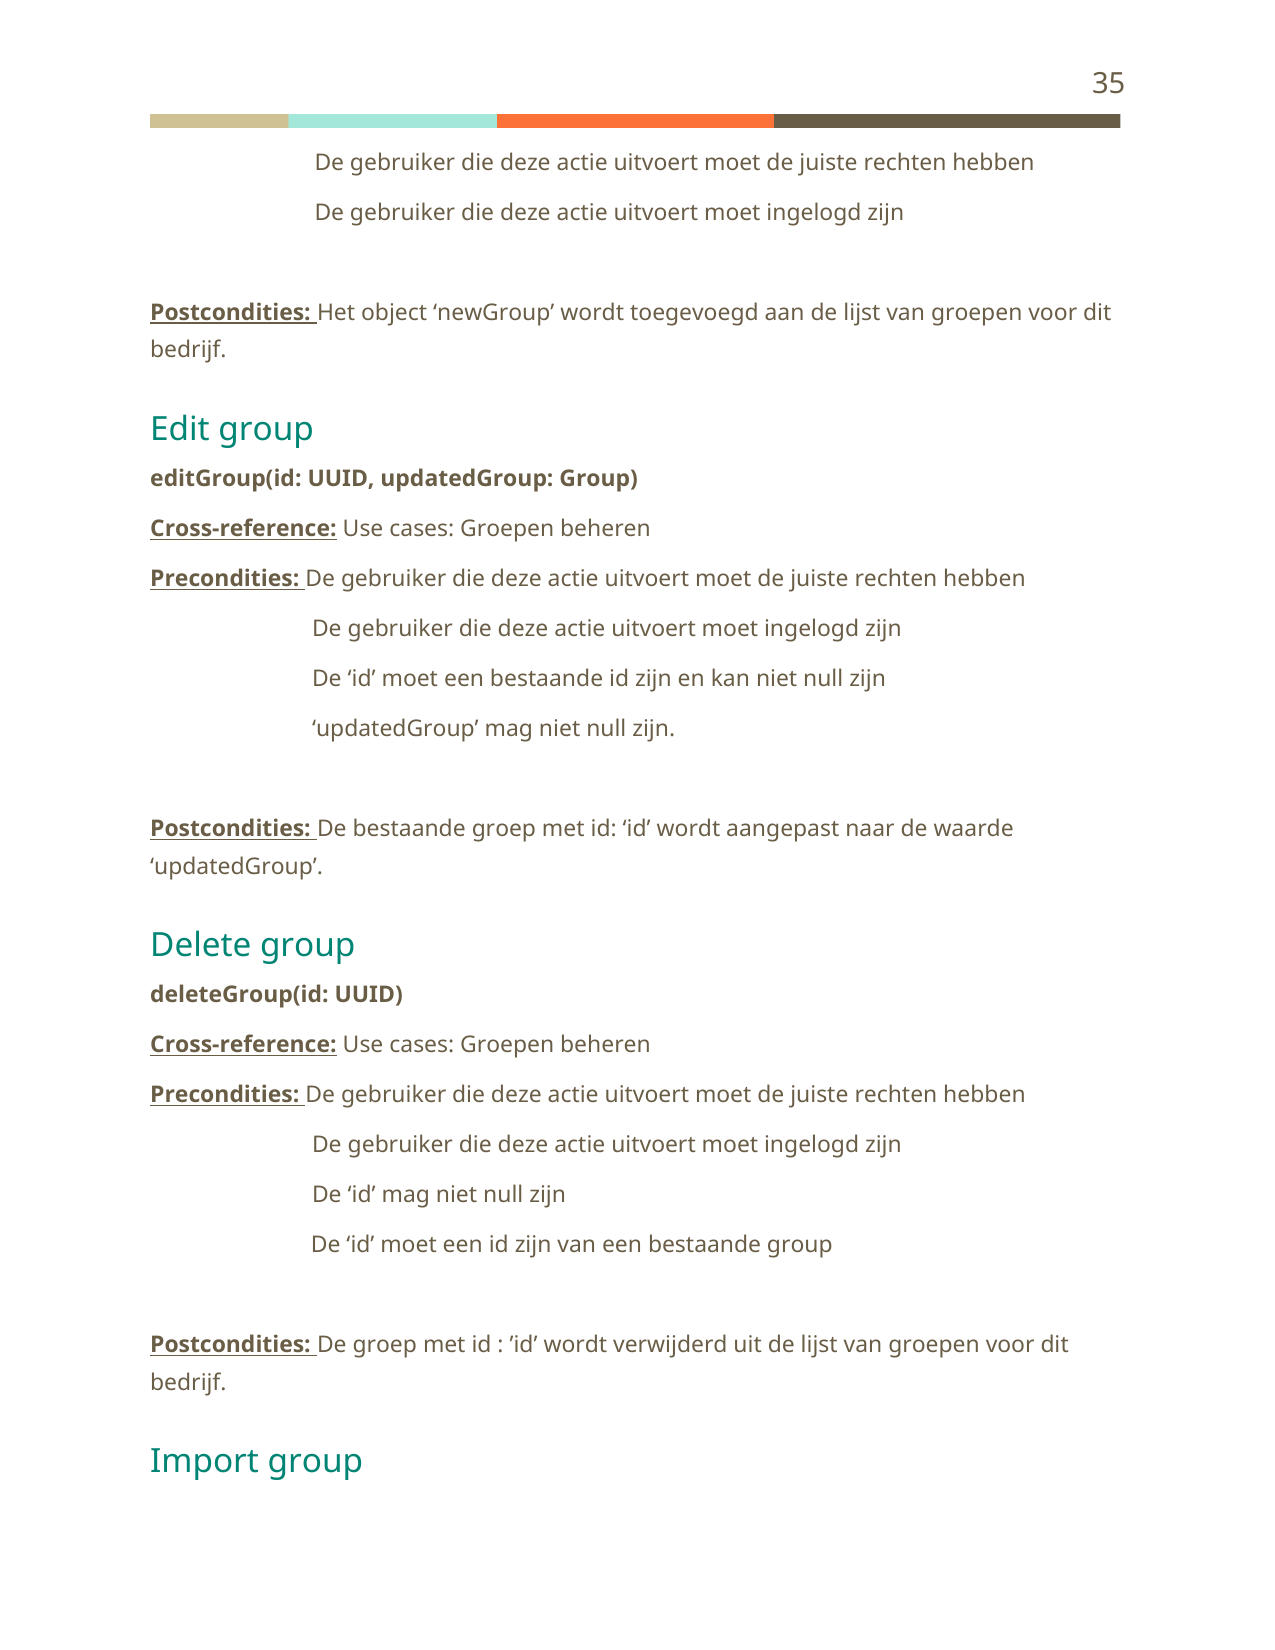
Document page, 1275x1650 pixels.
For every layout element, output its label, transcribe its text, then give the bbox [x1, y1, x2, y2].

text Cross-reference: Use cases: Groepen beheren [150, 1028, 1125, 1060]
text De gebruiker die deze actie uitvoert moet ingelogd zijn [150, 196, 1125, 227]
picture [150, 114, 1121, 128]
text De ‘id’ mag niet null zijn [300, 1178, 1125, 1210]
subtitle Edit group [150, 404, 1125, 450]
text editGroup(id: UUID, updatedGroup: Group) [150, 462, 1125, 493]
text De ‘id’ moet een bestaande id zijn en kan niet null zijn [225, 662, 1125, 693]
text De gebruiker die deze actie uitvoert moet de juiste rechten hebben [150, 146, 1125, 177]
subtitle Import group [150, 1437, 1125, 1482]
text De ‘id’ moet een id zijn van een bestaande group [150, 1228, 1125, 1260]
text ‘updatedGroup’ mag niet null zijn. [225, 712, 1125, 743]
text deleteGroup(id: UUID) [150, 978, 1125, 1010]
text Precondities: De gebruiker die deze actie uitvoert moet de juiste rechten hebben [150, 562, 1125, 593]
text Postcondities: De bestaande groep met id: ‘id’ wordt aangepast naar de waarde ‘updatedGroup’. [150, 812, 1125, 881]
subtitle Delete group [150, 921, 1125, 966]
text Postcondities: Het object ‘newGroup’ wordt toegevoegd aan de lijst van groepen voor dit bedrijf. [150, 296, 1125, 365]
text De gebruiker die deze actie uitvoert moet ingelogd zijn [225, 612, 1125, 643]
text Cross-reference: Use cases: Groepen beheren [150, 512, 1125, 543]
text De gebruiker die deze actie uitvoert moet ingelogd zijn [225, 1128, 1125, 1160]
text Postcondities: De groep met id : ’id’ wordt verwijderd uit de lijst van groepen voor dit bedrijf. [150, 1328, 1125, 1397]
text Precondities: De gebruiker die deze actie uitvoert moet de juiste rechten hebben [150, 1078, 1125, 1110]
